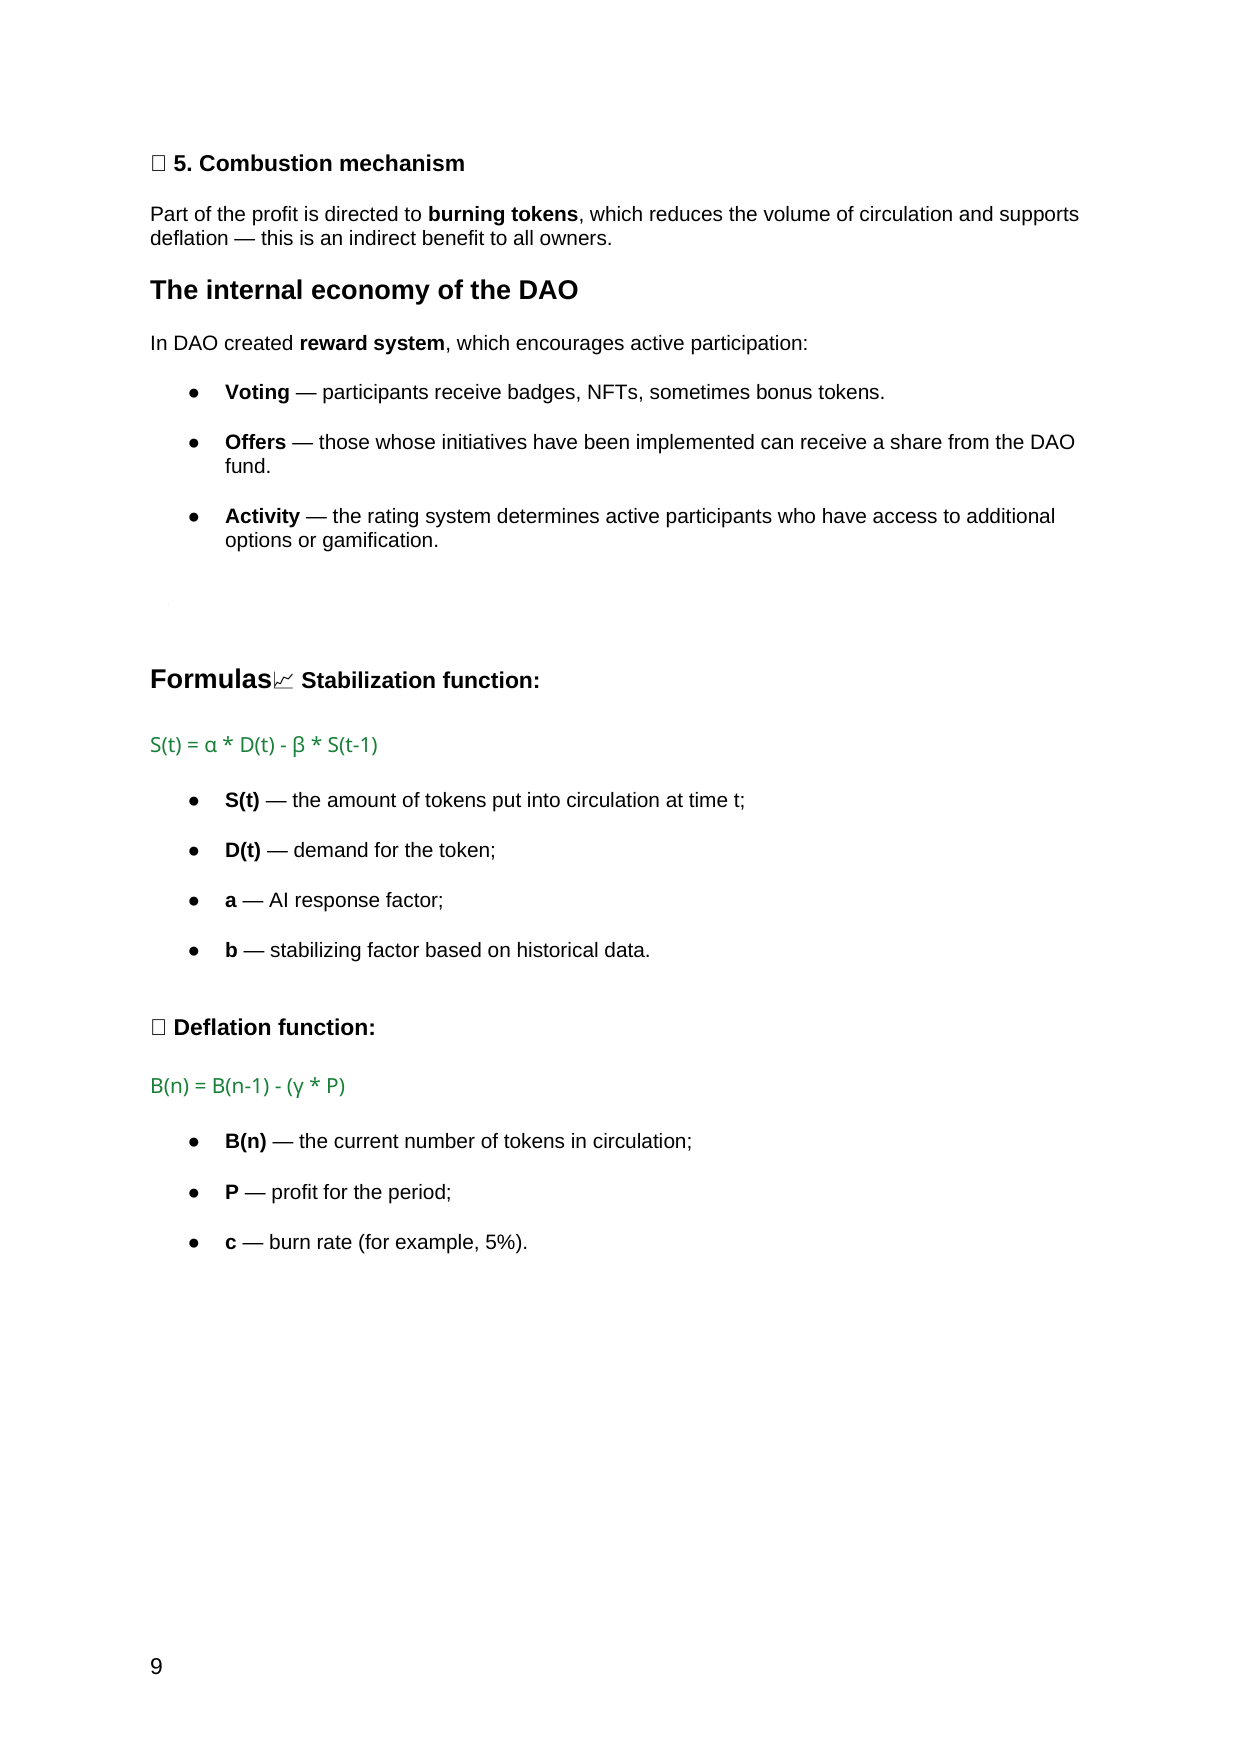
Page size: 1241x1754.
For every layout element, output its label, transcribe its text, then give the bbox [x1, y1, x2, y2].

subtitle 📌 5. Combustion mechanism [150, 150, 1090, 176]
subtitle Formulas📈 Stabilization function: [150, 663, 1090, 694]
list c — burn rate (for example, 5%). [187, 1230, 1090, 1280]
list D(t) — demand for the token; [187, 838, 1090, 888]
list B(n) — the current number of tokens in circulation; [187, 1129, 1090, 1179]
list b — stabilizing factor based on historical data. [187, 938, 1090, 989]
text S(t) = α * D(t) - β * S(t-1) [150, 730, 1090, 758]
text B(n) = B(n-1) - (γ * P) [150, 1072, 1090, 1100]
list P — profit for the period; [187, 1179, 1090, 1230]
list Voting — participants receive badges, NFTs, sometimes bonus tokens. [187, 379, 1090, 430]
list a — AI response factor; [187, 888, 1090, 938]
text The internal economy of the DAO [150, 274, 1090, 306]
list Offers — those whose initiatives have been implemented can receive a share from the DAO fund. [187, 430, 1090, 504]
list Activity — the rating system determines active participants who have access to additional options or gamification. [187, 504, 1090, 578]
subtitle 🔥 Deflation function: [150, 1014, 1090, 1040]
list S(t) — the amount of tokens put into circulation at time t; [187, 787, 1090, 838]
text In DAO created reward system, which encourages active participation: [150, 331, 1090, 354]
text Part of the profit is directed to burning tokens, which reduces the volume of circulation and supports deflation — this is an indirect benefit to all owners. [150, 201, 1090, 249]
